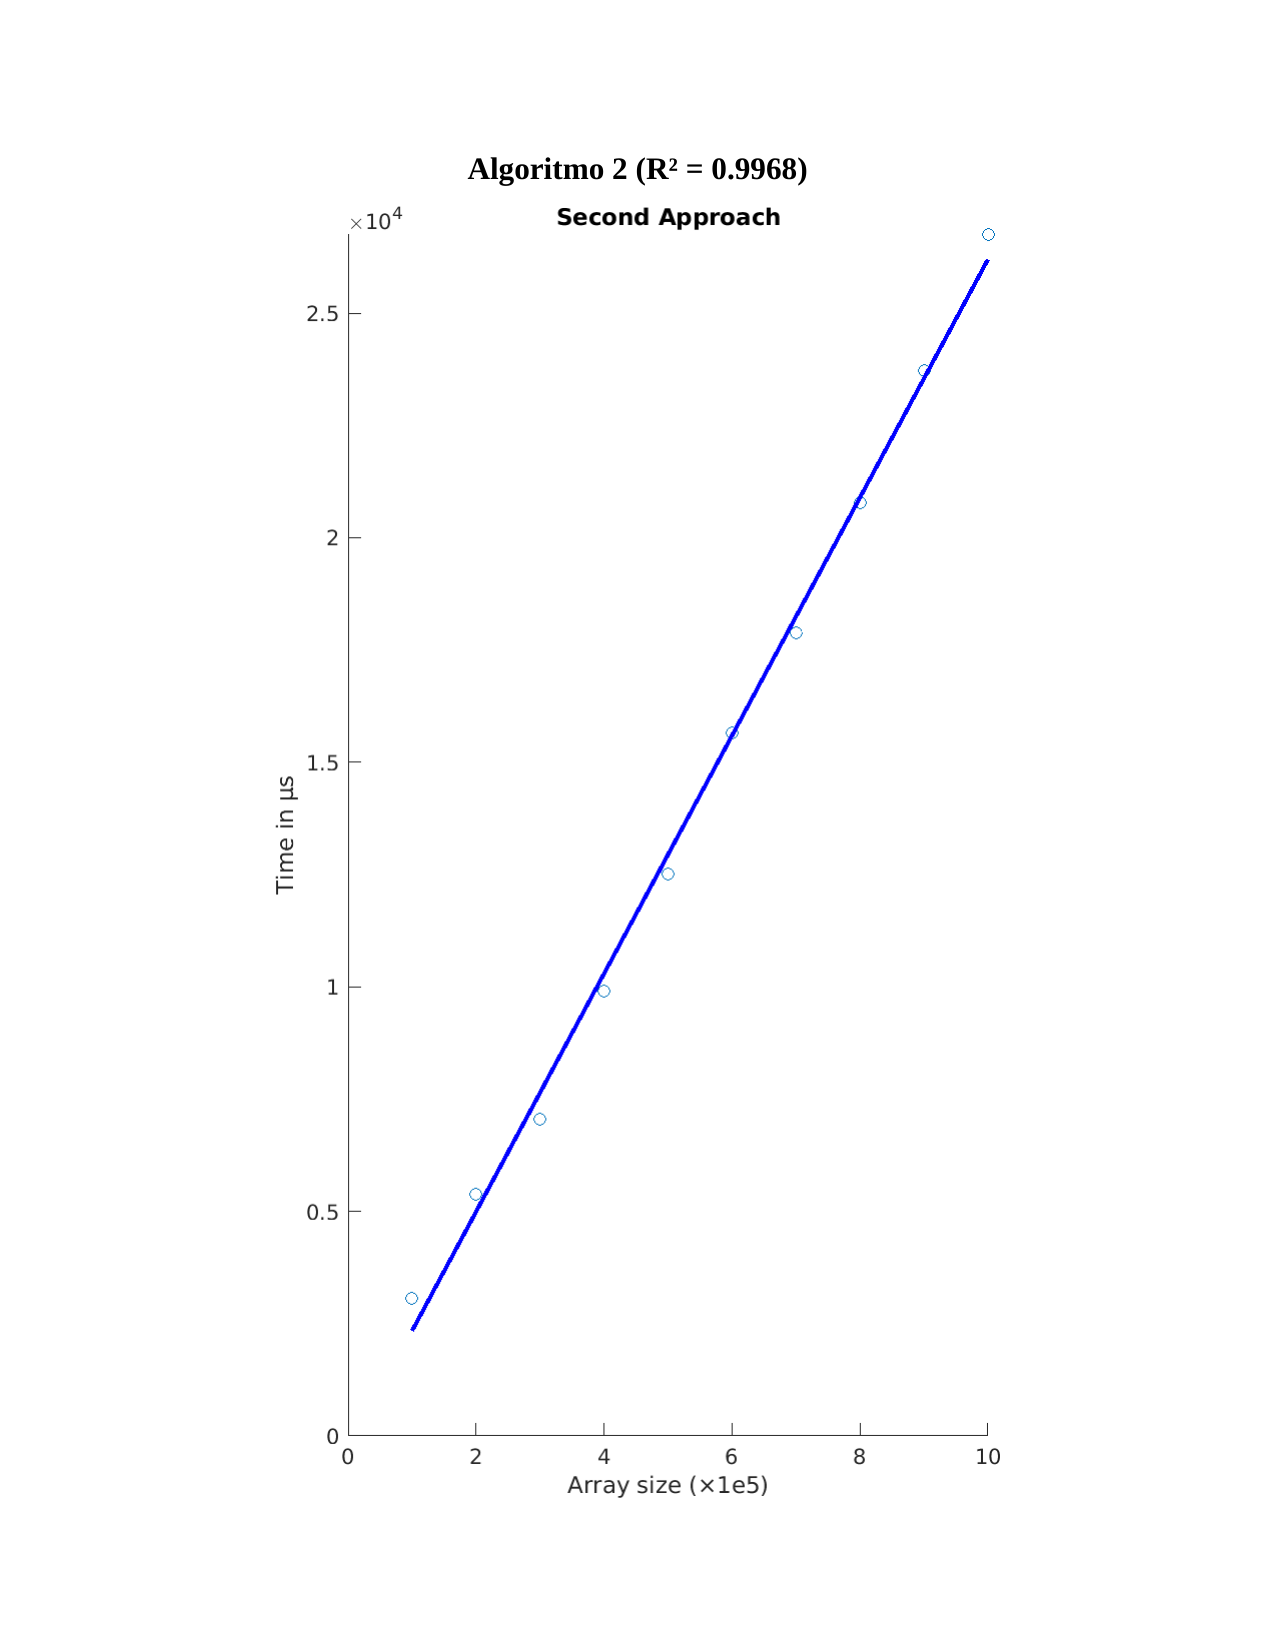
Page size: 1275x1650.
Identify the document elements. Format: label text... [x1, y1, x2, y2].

text Algoritmo 2 (R² = 0.9968) [187, 150, 1087, 186]
picture [272, 203, 1003, 1501]
